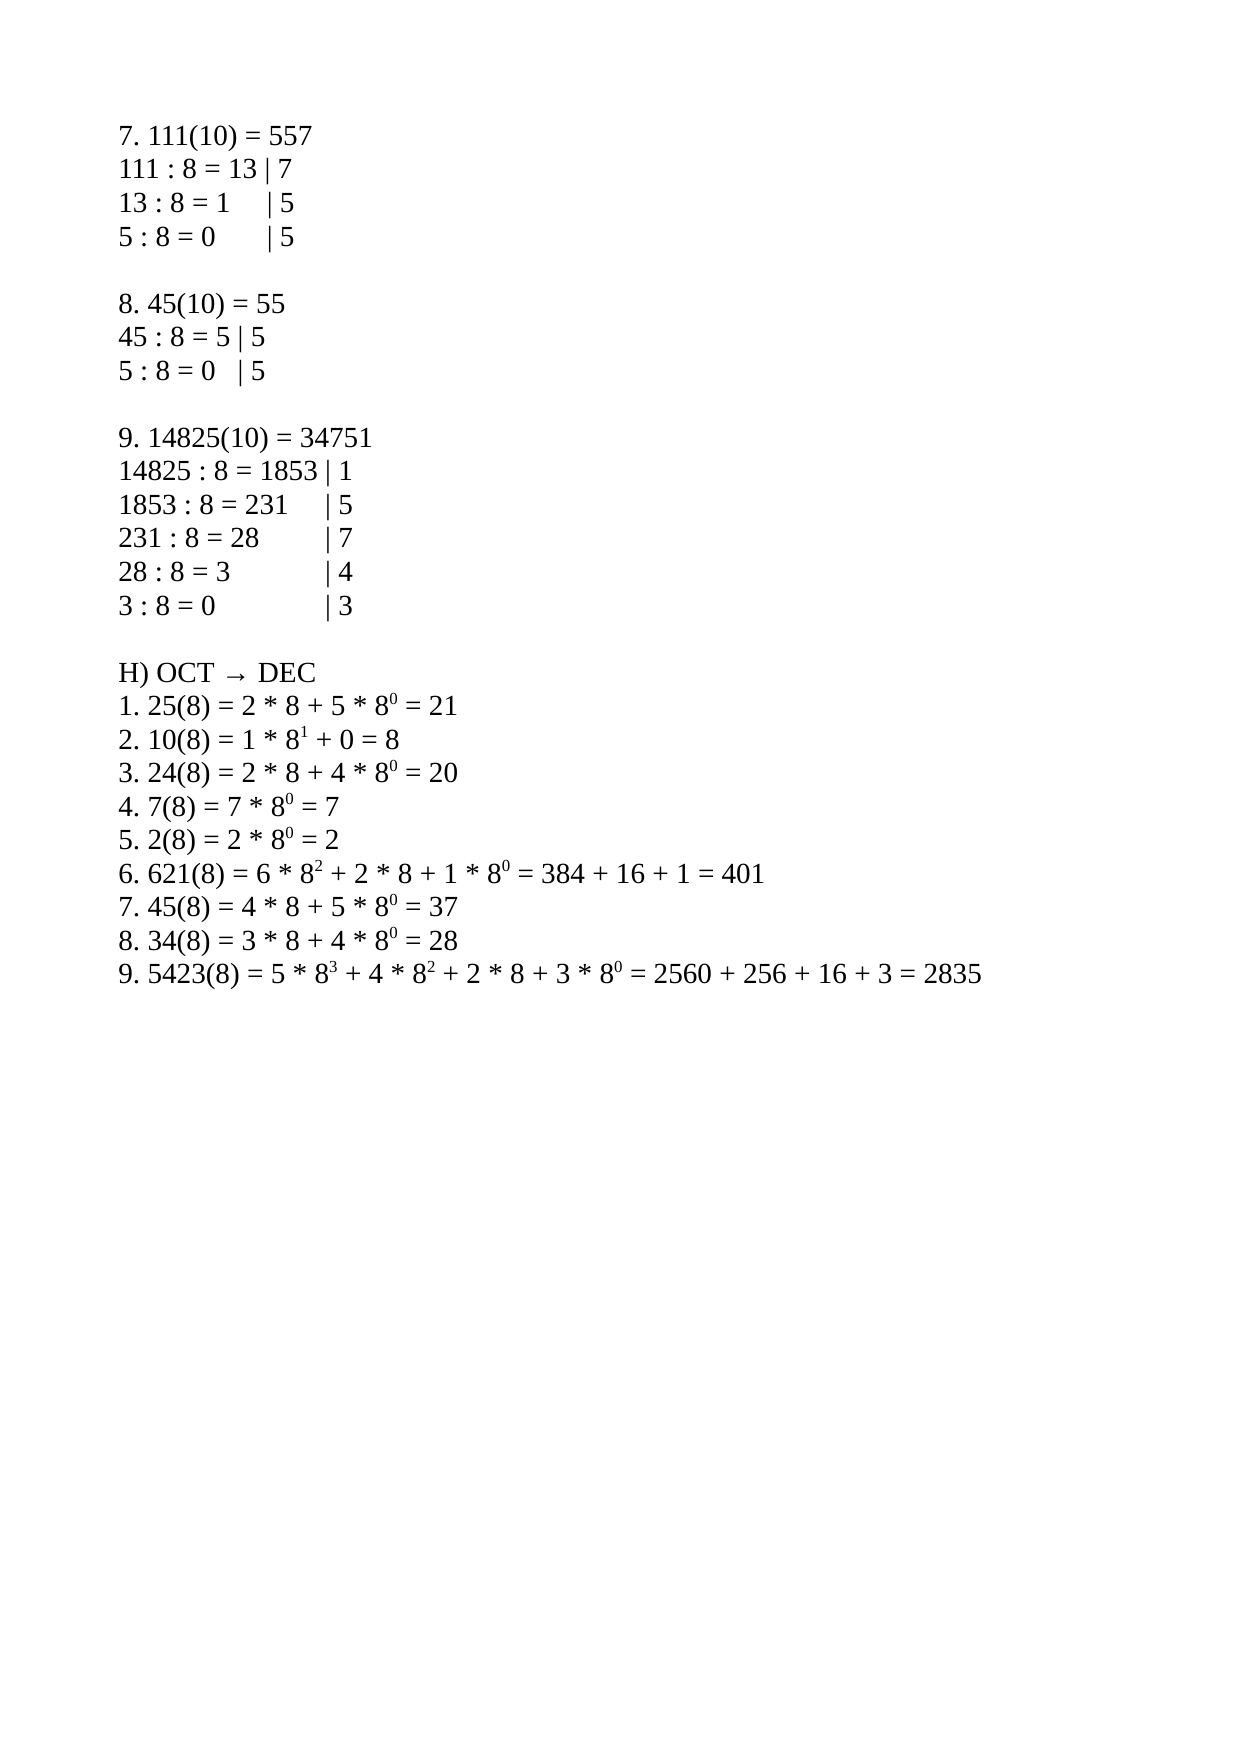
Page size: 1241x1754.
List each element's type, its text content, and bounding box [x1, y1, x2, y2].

text 3. 24(8) = 2 * 8 + 4 * 80 = 20 [118, 755, 1122, 789]
text 7. 45(8) = 4 * 8 + 5 * 80 = 37 [118, 889, 1122, 923]
text 14825 : 8 = 1853 | 1 [118, 453, 1122, 487]
text 28 : 8 = 3 | 4 [118, 554, 1122, 588]
text 13 : 8 = 1 | 5 [118, 185, 1122, 219]
text 6. 621(8) = 6 * 82 + 2 * 8 + 1 * 80 = 384 + 16 + 1 = 401 [118, 856, 1122, 889]
text 9. 5423(8) = 5 * 83 + 4 * 82 + 2 * 8 + 3 * 80 = 2560 + 256 + 16 + 3 = 2835 [118, 957, 1122, 990]
text 9. 14825(10) = 34751 [118, 420, 1122, 453]
text 4. 7(8) = 7 * 80 = 7 [118, 789, 1122, 822]
text 5 : 8 = 0 | 5 [118, 353, 1122, 386]
text 111 : 8 = 13 | 7 [118, 152, 1122, 185]
text 45 : 8 = 5 | 5 [118, 319, 1122, 353]
text 8. 34(8) = 3 * 8 + 4 * 80 = 28 [118, 923, 1122, 957]
text 8. 45(10) = 55 [118, 286, 1122, 319]
text 1853 : 8 = 231 | 5 [118, 487, 1122, 521]
text 5 : 8 = 0 | 5 [118, 219, 1122, 252]
text 3 : 8 = 0 | 3 [118, 588, 1122, 621]
text 1. 25(8) = 2 * 8 + 5 * 80 = 21 [118, 688, 1122, 722]
text 2. 10(8) = 1 * 81 + 0 = 8 [118, 722, 1122, 755]
text 231 : 8 = 28 | 7 [118, 521, 1122, 554]
text 5. 2(8) = 2 * 80 = 2 [118, 822, 1122, 856]
text 7. 111(10) = 557 [118, 118, 1122, 152]
text H) OCT → DEC [118, 655, 1122, 688]
